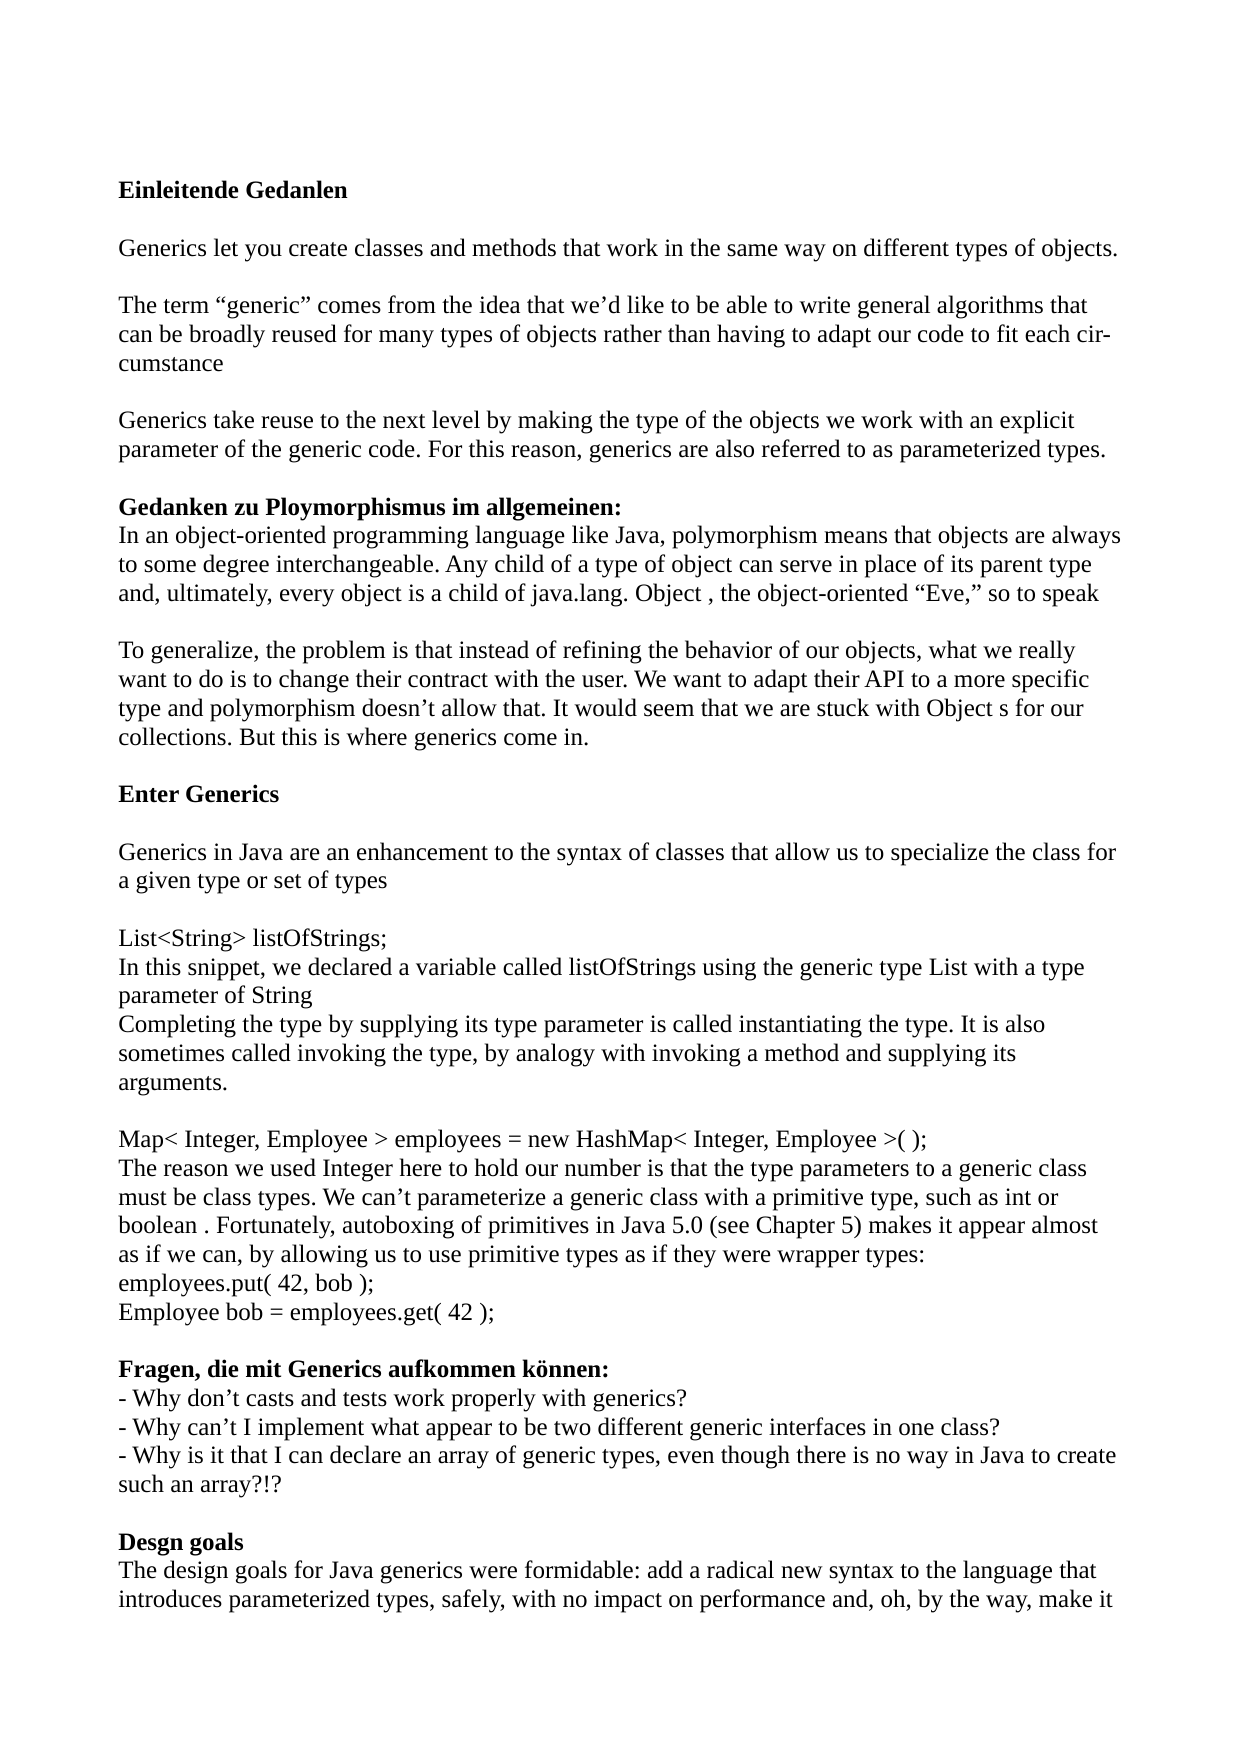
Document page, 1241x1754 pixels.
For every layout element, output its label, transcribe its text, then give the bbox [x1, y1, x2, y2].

text Generics in Java are an enhancement to the syntax of classes that allow us to specialize the class for a given type or set of types [118, 808, 1122, 894]
text Einleitende Gedanlen [118, 118, 1122, 204]
text Generics take reuse to the next level by making the type of the objects we work with an explicit parameter of the generic code. For this reason, generics are also referred to as parameterized types. [118, 406, 1122, 463]
text Completing the type by supplying its type parameter is called instantiating the type. It is also sometimes called invoking the type, by analogy with invoking a method and supplying its arguments. [118, 1009, 1122, 1096]
text cumstance [118, 348, 1122, 377]
text List<String> listOfStrings; [118, 923, 1122, 952]
text Fragen, die mit Generics aufkommen können: [118, 1354, 1122, 1383]
text Gedanken zu Ploymorphismus im allgemeinen: In an object-oriented programming language like Java, polymorphism means that objects are always to some degree interchangeable. Any child of a type of object can serve in place of its parent type and, ultimately, every object is a child of java.lang. Object , the object-oriented “Eve,” so to speak [118, 492, 1122, 607]
text Map< Integer, Employee > employees = new HashMap< Integer, Employee >( ); [118, 1124, 1122, 1153]
text - Why don’t casts and tests work properly with generics? - Why can’t I implement what appear to be two different generic interfaces in one class? - Why is it that I can declare an array of generic types, even though there is no way in Java to create such an array?!? [118, 1383, 1122, 1498]
text The reason we used Integer here to hold our number is that the type parameters to a generic class must be class types. We can’t parameterize a generic class with a primitive type, such as int or boolean . Fortunately, autoboxing of primitives in Java 5.0 (see Chapter 5) makes it appear almost as if we can, by allowing us to use primitive types as if they were wrapper types: [118, 1153, 1122, 1268]
text In this snippet, we declared a variable called listOfStrings using the generic type List with a type parameter of String [118, 952, 1122, 1009]
text Employee bob = employees.get( 42 ); [118, 1297, 1122, 1326]
text employees.put( 42, bob ); [118, 1268, 1122, 1297]
text To generalize, the problem is that instead of refining the behavior of our objects, what we really want to do is to change their contract with the user. We want to adapt their API to a more specific type and polymorphism doesn’t allow that. It would seem that we are stuck with Object s for our collections. But this is where generics come in. [118, 636, 1122, 751]
text Enter Generics [118, 779, 1122, 808]
text Desgn goals [118, 1527, 1122, 1556]
text Generics let you create classes and methods that work in the same way on different types of objects. The term “generic” comes from the idea that we’d like to be able to write general algorithms that can be broadly reused for many types of objects rather than having to adapt our code to fit each cir- [118, 233, 1122, 348]
text The design goals for Java generics were formidable: add a radical new syntax to the language that introduces parameterized types, safely, with no impact on performance and, oh, by the way, make it [118, 1556, 1122, 1613]
